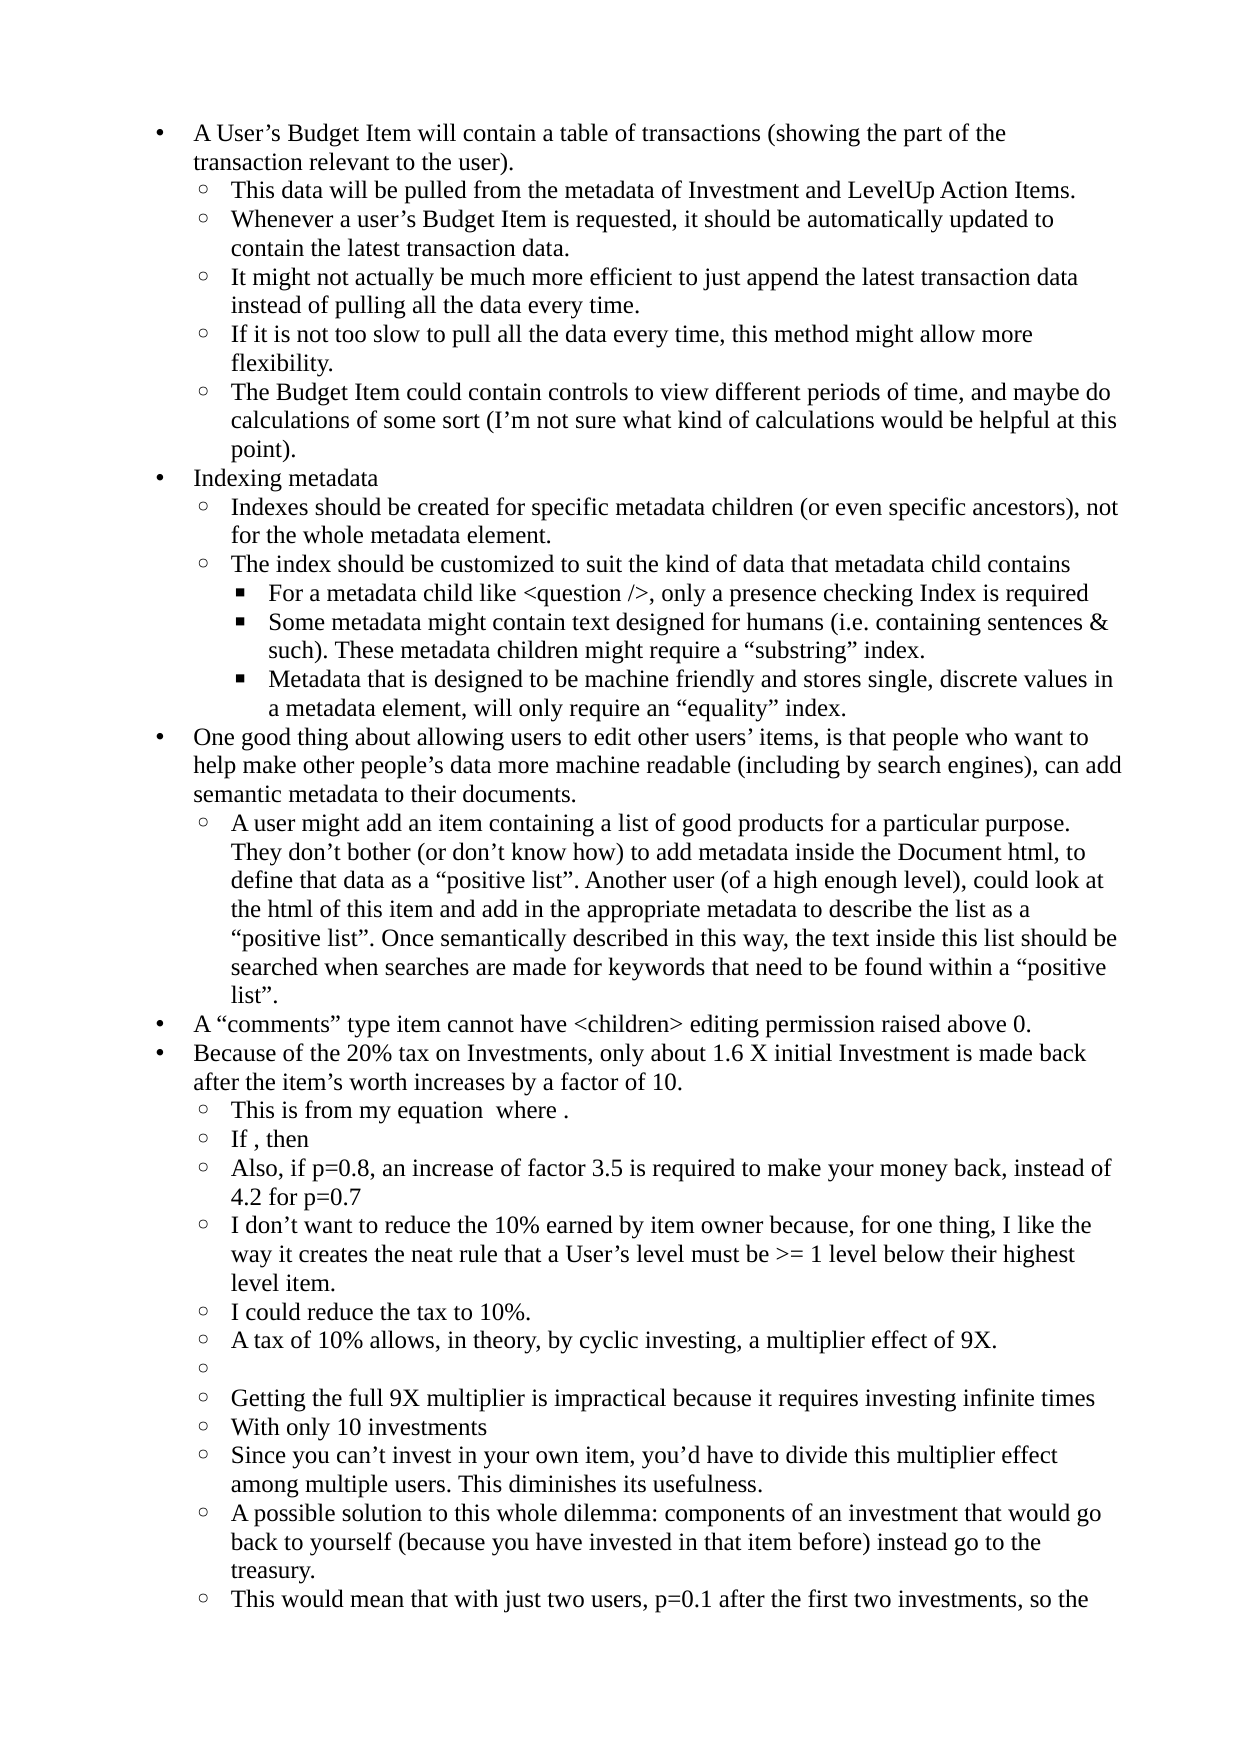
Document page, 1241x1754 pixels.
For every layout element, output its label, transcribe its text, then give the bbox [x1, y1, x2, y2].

list A possible solution to this whole dilemma: components of an investment that would go back to yourself (because you have invested in that item before) instead go to the treasury. [193, 1498, 1122, 1584]
list Some metadata might contain text designed for humans (i.e. containing sentences & such). These metadata children might require a “substring” index. [231, 607, 1122, 664]
list Because of the 20% tax on Investments, only about 1.6 X initial Investment is made back after the item’s worth increases by a factor of 10. [156, 1038, 1122, 1096]
list Indexing metadata [156, 463, 1122, 492]
list This is from my equation where . [193, 1096, 1122, 1124]
list A “comments” type item cannot have <children> editing permission raised above 0. [156, 1009, 1122, 1038]
list It might not actually be much more efficient to just append the latest transaction data instead of pulling all the data every time. [193, 262, 1122, 319]
list If , then [193, 1124, 1122, 1153]
list This data will be pulled from the metadata of Investment and LevelUp Action Items. [193, 176, 1122, 204]
list The index should be customized to suit the kind of data that metadata child contains [193, 549, 1122, 578]
list I don’t want to reduce the 10% earned by item owner because, for one thing, I like the way it creates the neat rule that a User’s level must be >= 1 level below their highest level item. [193, 1211, 1122, 1297]
list Also, if p=0.8, an increase of factor 3.5 is required to make your money back, instead of 4.2 for p=0.7 [193, 1153, 1122, 1211]
list Getting the full 9X multiplier is impractical because it requires investing infinite times [193, 1383, 1122, 1412]
list One good thing about allowing users to edit other users’ items, is that people who want to help make other people’s data more machine readable (including by search engines), can add semantic metadata to their documents. [156, 722, 1122, 808]
list A user might add an item containing a list of good products for a particular purpose. They don’t bother (or don’t know how) to add metadata inside the Document html, to define that data as a “positive list”. Another user (of a high enough level), could look at the html of this item and add in the appropriate metadata to describe the list as a “positive list”. Once semantically described in this way, the text inside this list should be searched when searches are made for keywords that need to be found within a “positive list”. [193, 808, 1122, 1009]
list Indexes should be created for specific metadata children (or even specific ancestors), not for the whole metadata element. [193, 492, 1122, 549]
list This would mean that with just two users, p=0.1 after the first two investments, so the [193, 1584, 1122, 1613]
list Since you can’t invest in your own item, you’d have to divide this multiplier effect among multiple users. This diminishes its usefulness. [193, 1441, 1122, 1498]
list The Budget Item could contain controls to view different periods of time, and maybe do calculations of some sort (I’m not sure what kind of calculations would be helpful at this point). [193, 377, 1122, 463]
list Whenever a user’s Budget Item is requested, it should be automatically updated to contain the latest transaction data. [193, 204, 1122, 262]
list If it is not too slow to pull all the data every time, this method might allow more flexibility. [193, 319, 1122, 377]
list For a metadata child like <question />, only a presence checking Index is required [231, 578, 1122, 607]
list I could reduce the tax to 10%. [193, 1297, 1122, 1326]
list A User’s Budget Item will contain a table of transactions (showing the part of the transaction relevant to the user). [156, 118, 1122, 176]
list With only 10 investments [193, 1412, 1122, 1441]
list A tax of 10% allows, in theory, by cyclic investing, a multiplier effect of 9X. [193, 1326, 1122, 1354]
list Metadata that is designed to be machine friendly and stores single, discrete values in a metadata element, will only require an “equality” index. [231, 664, 1122, 722]
